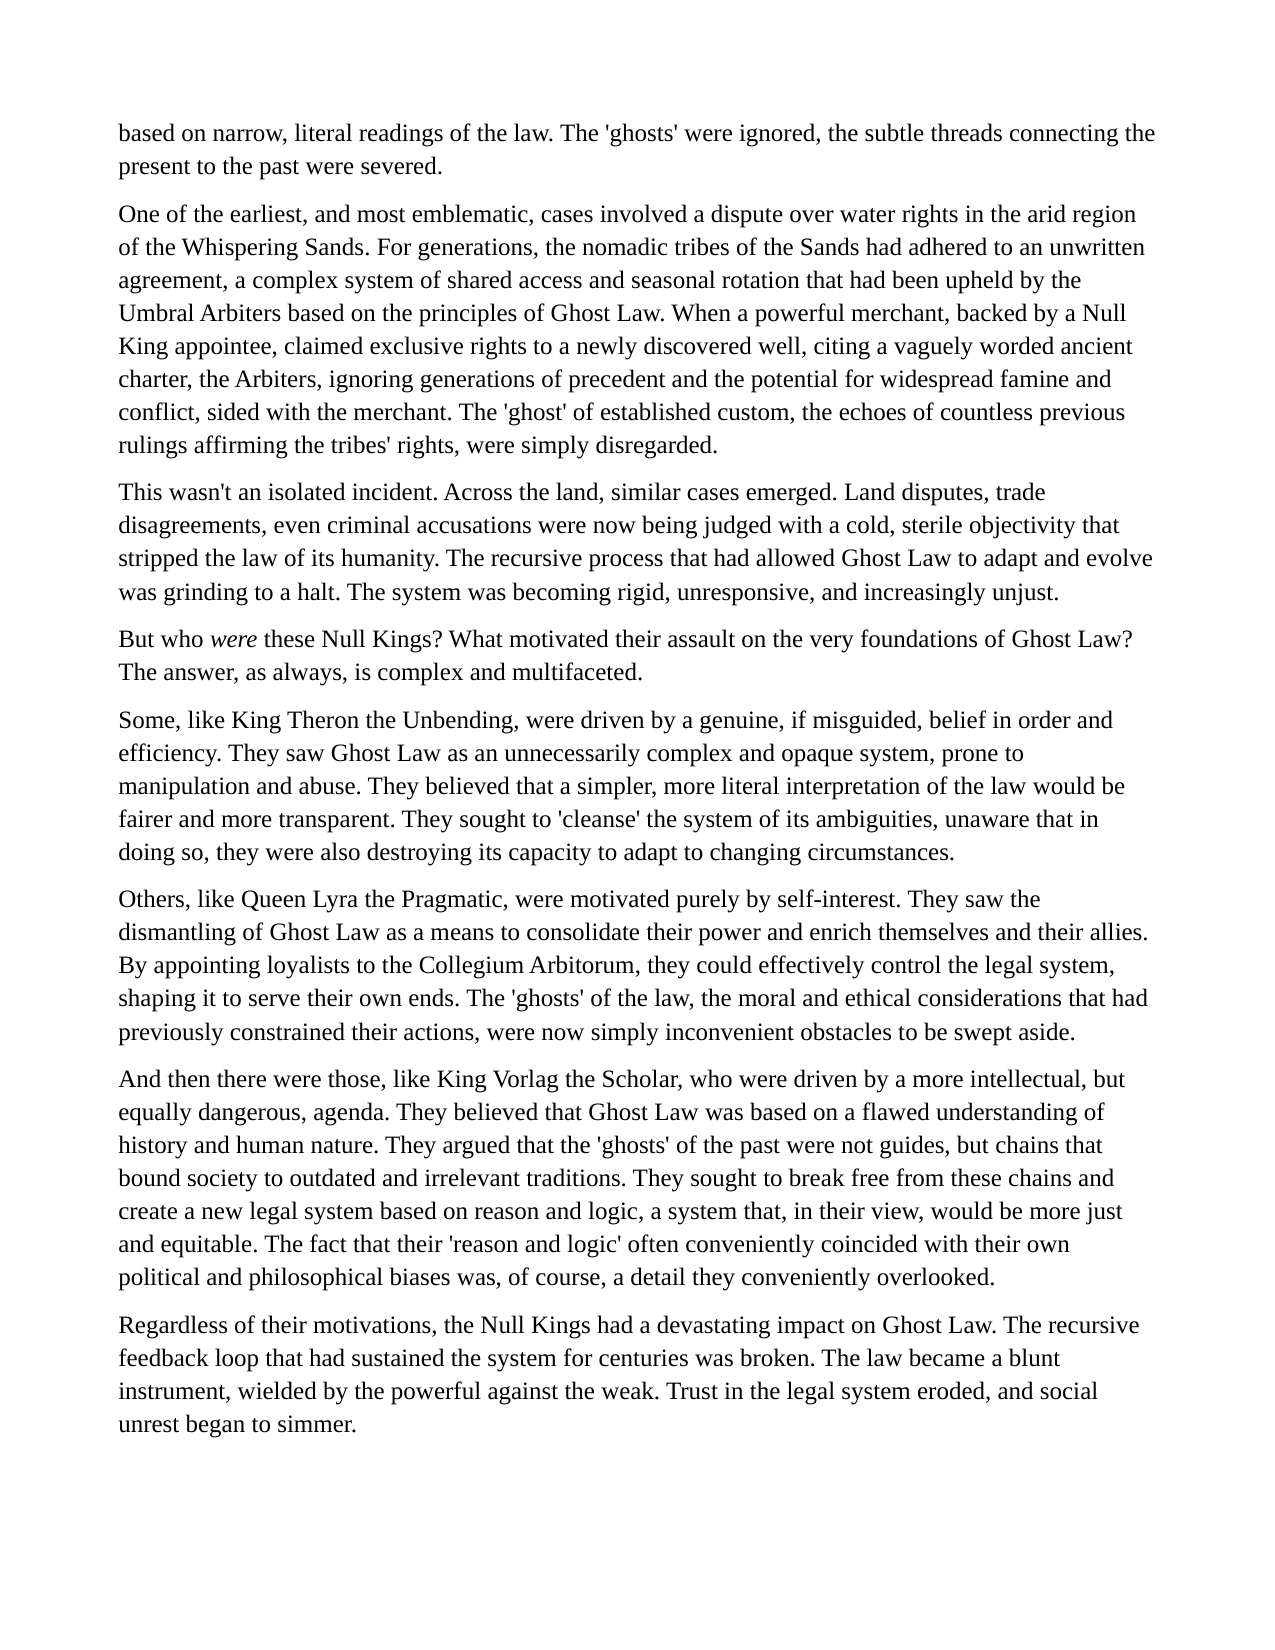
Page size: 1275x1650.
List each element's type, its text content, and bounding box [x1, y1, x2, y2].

text Others, like Queen Lyra the Pragmatic, were motivated purely by self-interest. They saw the dismantling of Ghost Law as a means to consolidate their power and enrich themselves and their allies. By appointing loyalists to the Collegium Arbitorum, they could effectively control the legal system, shaping it to serve their own ends. The 'ghosts' of the law, the moral and ethical considerations that had previously constrained their actions, were now simply inconvenient obstacles to be swept aside. [118, 884, 1157, 1045]
text But who were these Null Kings? What motivated their assault on the very foundations of Ghost Law? The answer, as always, is complex and multifaceted. [118, 624, 1157, 686]
text This wasn't an isolated incident. Across the land, similar cases emerged. Land disputes, trade disagreements, even criminal accusations were now being judged with a cold, sterile objectivity that stripped the law of its humanity. The recursive process that had allowed Ghost Law to adapt and evolve was grinding to a halt. The system was becoming rigid, unresponsive, and increasingly unjust. [118, 477, 1157, 605]
text And then there were those, like King Vorlag the Scholar, who were driven by a more intellectual, but equally dangerous, agenda. They believed that Ghost Law was based on a flawed understanding of history and human nature. They argued that the 'ghosts' of the past were not guides, but chains that bound society to outdated and irrelevant traditions. They sought to break free from these chains and create a new legal system based on reason and logic, a system that, in their view, would be more just and equitable. The fact that their 'reason and logic' often conveniently coincided with their own political and philosophical biases was, of course, a detail they conveniently overlooked. [118, 1064, 1157, 1291]
text based on narrow, literal readings of the law. The 'ghosts' were ignored, the subtle threads connecting the present to the past were severed. [118, 118, 1157, 180]
text Some, like King Theron the Unbending, were driven by a genuine, if misguided, belief in order and efficiency. They saw Ghost Law as an unnecessarily complex and opaque system, prone to manipulation and abuse. They believed that a simpler, more literal interpretation of the law would be fairer and more transparent. They sought to 'cleanse' the system of its ambiguities, unaware that in doing so, they were also destroying its capacity to adapt to changing circumstances. [118, 705, 1157, 866]
text One of the earliest, and most emblematic, cases involved a dispute over water rights in the arid region of the Whispering Sands. For generations, the nomadic tribes of the Sands had adhered to an unwritten agreement, a complex system of shared access and seasonal rotation that had been upheld by the Umbral Arbiters based on the principles of Ghost Law. When a powerful merchant, backed by a Null King appointee, claimed exclusive rights to a newly discovered well, citing a vaguely worded ancient charter, the Arbiters, ignoring generations of precedent and the potential for widespread famine and conflict, sided with the merchant. The 'ghost' of established custom, the echoes of countless previous rulings affirming the tribes' rights, were simply disregarded. [118, 199, 1157, 459]
text Regardless of their motivations, the Null Kings had a devastating impact on Ghost Law. The recursive feedback loop that had sustained the system for centuries was broken. The law became a blunt instrument, wielded by the powerful against the weak. Trust in the legal system eroded, and social unrest began to simmer. [118, 1310, 1157, 1438]
